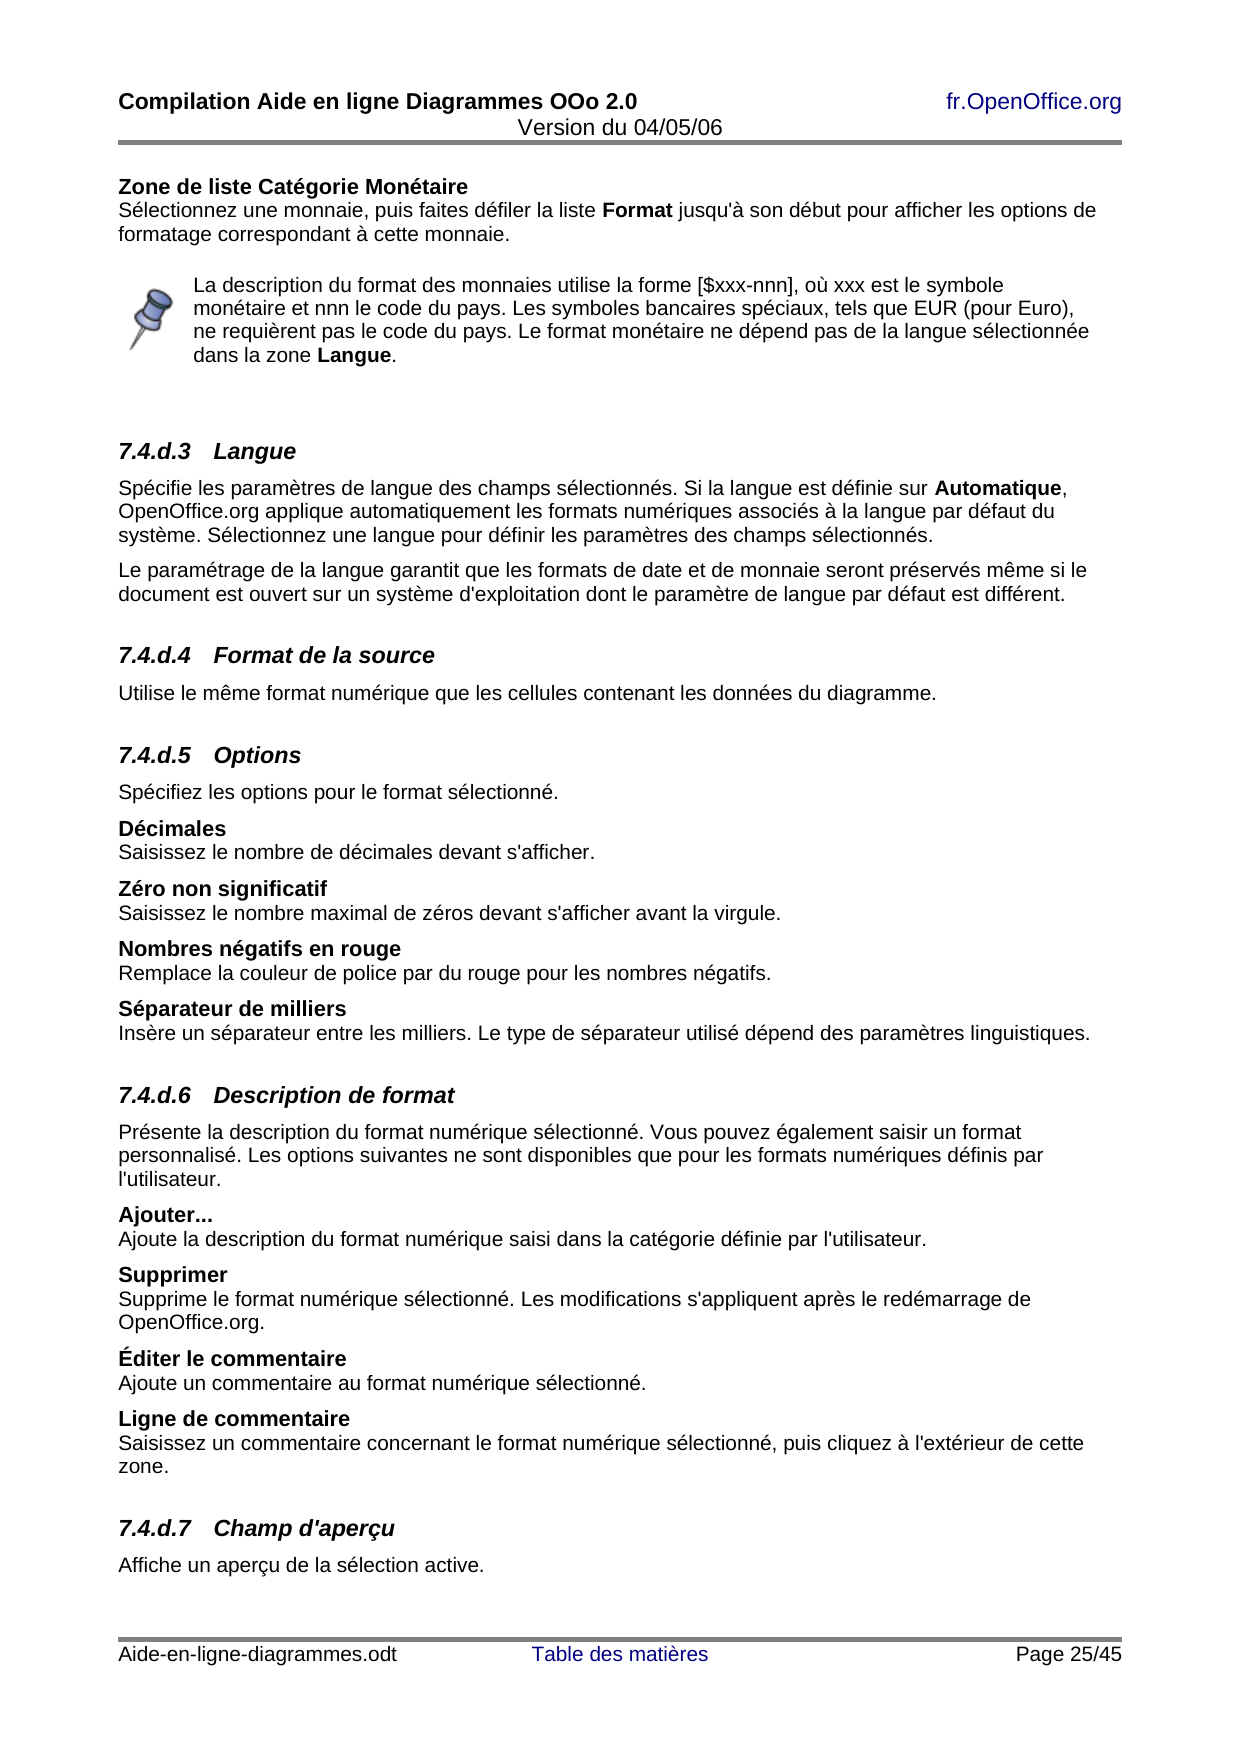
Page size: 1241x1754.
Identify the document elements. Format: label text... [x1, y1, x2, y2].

picture [126, 287, 178, 353]
text Affiche un aperçu de la sélection active. [118, 1554, 1122, 1577]
table_header La description du format des monnaies utilise la forme [$xxx-nnn], où xxx est le symbole monétaire et nnn le code du pays. Les symboles bancaires spéciaux, tels que EUR (pour Euro), ne requièrent pas le code du pays. Le format monétaire ne dépend pas de la langue sélectionnée dans la zone Langue. [185, 263, 1109, 377]
subtitle Nombres négatifs en rouge [118, 937, 1122, 961]
text Spécifie les paramètres de langue des champs sélectionnés. Si la langue est définie sur Automatique, OpenOffice.org applique automatiquement les formats numériques associés à la langue par défaut du système. Sélectionnez une langue pour définir les paramètres des champs sélectionnés. [118, 477, 1122, 546]
subtitle Langue [118, 438, 1122, 464]
text Le paramétrage de la langue garantit que les formats de date et de monnaie seront préservés même si le document est ouvert sur un système d'exploitation dont le paramètre de langue par défaut est différent. [118, 559, 1122, 605]
subtitle Format de la source [118, 643, 1122, 669]
text Ajoute un commentaire au format numérique sélectionné. [118, 1371, 1122, 1394]
subtitle Ajouter... [118, 1203, 1122, 1227]
text Insère un séparateur entre les milliers. Le type de séparateur utilisé dépend des paramètres linguistiques. [118, 1021, 1122, 1045]
subtitle Zéro non significatif [118, 877, 1122, 901]
text Saisissez le nombre maximal de zéros devant s'afficher avant la virgule. [118, 901, 1122, 924]
subtitle Supprimer [118, 1263, 1122, 1288]
table_header [118, 263, 185, 377]
subtitle Ligne de commentaire [118, 1407, 1122, 1431]
subtitle Zone de liste Catégorie Monétaire [118, 174, 1122, 199]
text Ajoute la description du format numérique saisi dans la catégorie définie par l'utilisateur. [118, 1227, 1122, 1251]
text Utilise le même format numérique que les cellules contenant les données du diagramme. [118, 681, 1122, 704]
subtitle Champ d'aperçu [118, 1515, 1122, 1541]
subtitle Description de format [118, 1082, 1122, 1108]
text Spécifiez les options pour le format sélectionné. [118, 781, 1122, 804]
text Supprime le format numérique sélectionné. Les modifications s'appliquent après le redémarrage de OpenOffice.org. [118, 1288, 1122, 1334]
subtitle Décimales [118, 816, 1122, 841]
text Saisissez le nombre de décimales devant s'afficher. [118, 841, 1122, 864]
subtitle Options [118, 742, 1122, 768]
subtitle Éditer le commentaire [118, 1347, 1122, 1371]
text Remplace la couleur de police par du rouge pour les nombres négatifs. [118, 961, 1122, 984]
text Présente la description du format numérique sélectionné. Vous pouvez également saisir un format personnalisé. Les options suivantes ne sont disponibles que pour les formats numériques définis par l'utilisateur. [118, 1121, 1122, 1190]
text Saisissez un commentaire concernant le format numérique sélectionné, puis cliquez à l'extérieur de cette zone. [118, 1431, 1122, 1478]
text Sélectionnez une monnaie, puis faites défiler la liste Format jusqu'à son début pour afficher les options de formatage correspondant à cette monnaie. [118, 199, 1122, 245]
subtitle Séparateur de milliers [118, 997, 1122, 1021]
